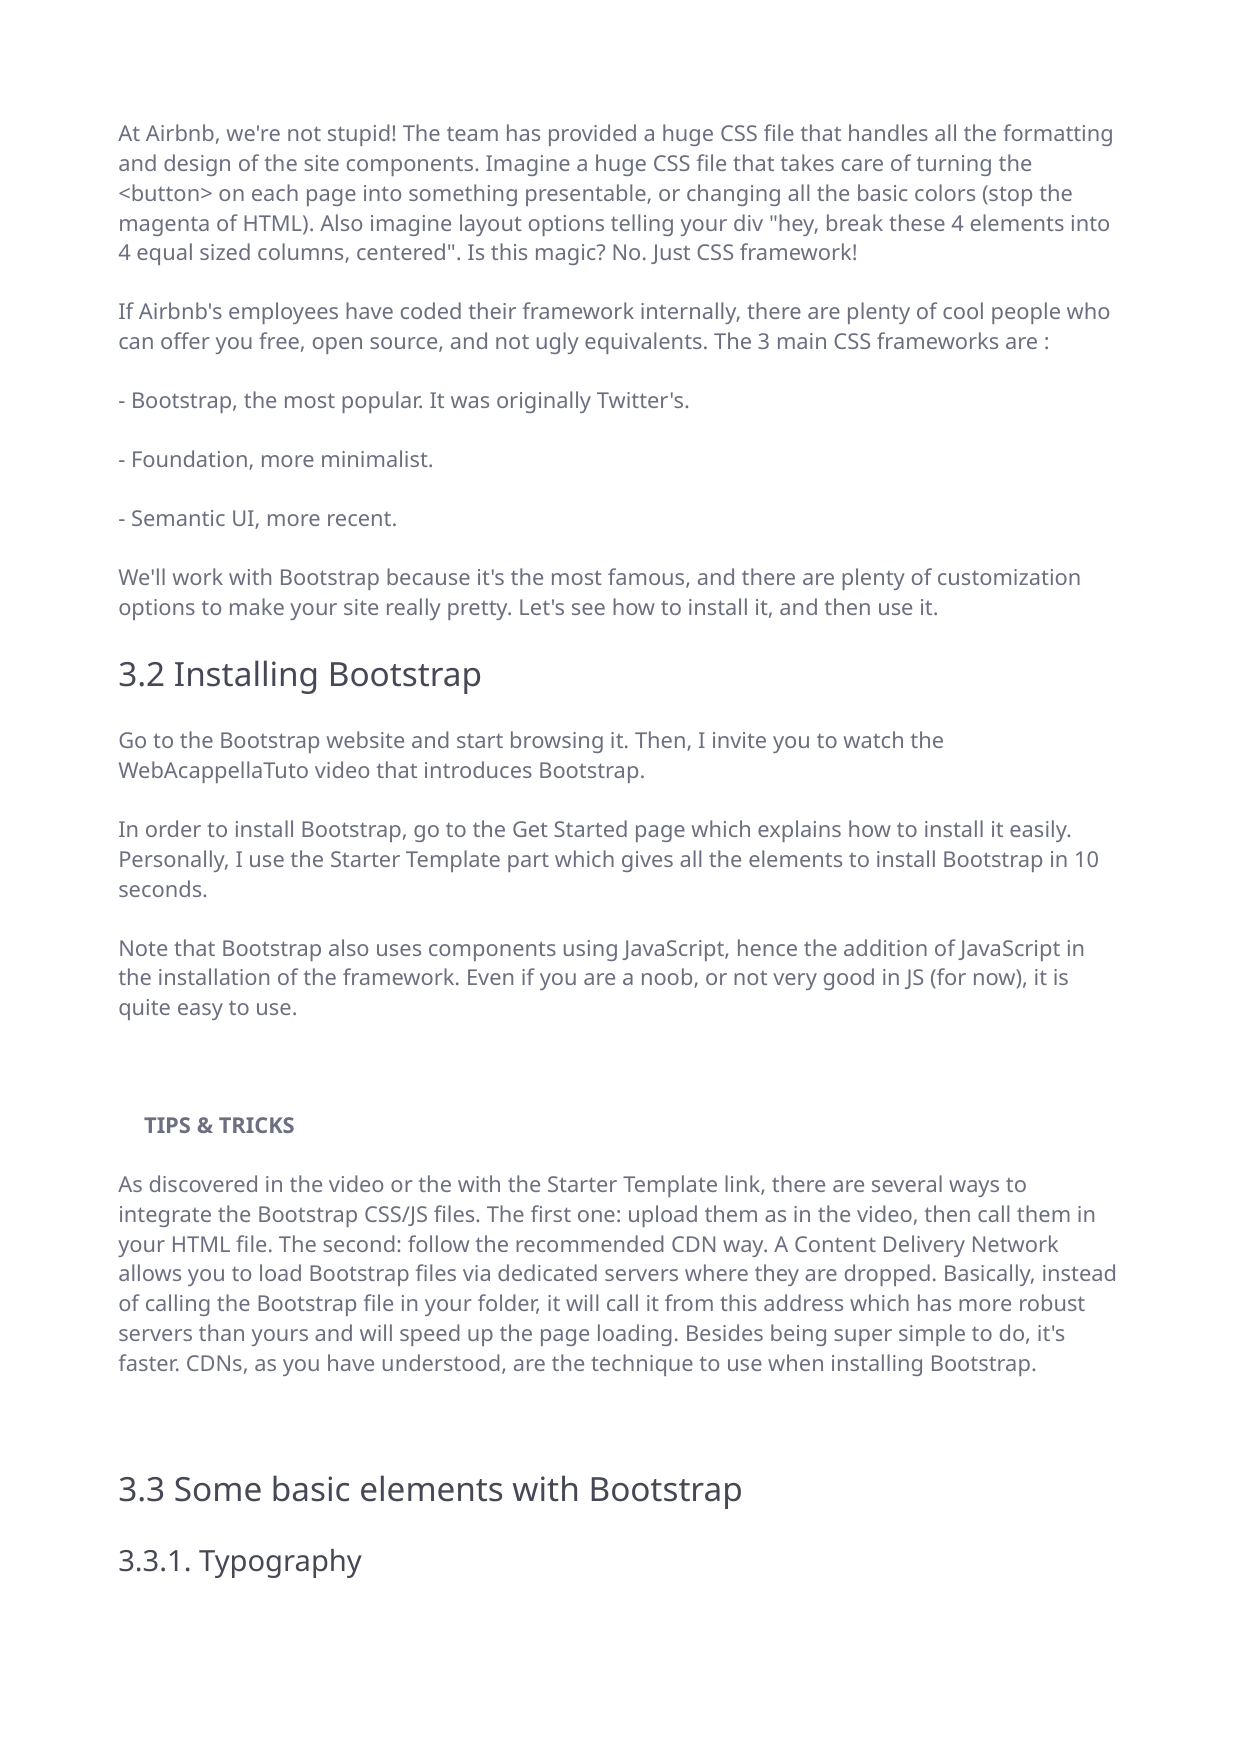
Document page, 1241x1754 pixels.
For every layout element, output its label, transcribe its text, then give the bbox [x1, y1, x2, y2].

subtitle - Semantic UI, more recent. [118, 503, 1122, 533]
subtitle If Airbnb's employees have coded their framework internally, there are plenty of cool people who can offer you free, open source, and not ugly equivalents. The 3 main CSS frameworks are : [118, 296, 1122, 356]
subtitle - Bootstrap, the most popular. It was originally Twitter's. [118, 385, 1122, 415]
subtitle At Airbnb, we're not stupid! The team has provided a huge CSS file that handles all the formatting and design of the site components. Imagine a huge CSS file that takes care of turning the <button> on each page into something presentable, or changing all the basic colors (stop the magenta of HTML). Also imagine layout options telling your div "hey, break these 4 elements into 4 equal sized columns, centered". Is this magic? No. Just CSS framework! [118, 118, 1122, 267]
subtitle Go to the Bootstrap website and start browsing it. Then, I invite you to watch the WebAcappellaTuto video that introduces Bootstrap. [118, 725, 1122, 785]
subtitle Note that Bootstrap also uses components using JavaScript, hence the addition of JavaScript in the installation of the framework. Even if you are a noob, or not very good in JS (for now), it is quite easy to use. [118, 932, 1122, 1022]
subtitle 3.2 Installing Bootstrap [118, 651, 1122, 696]
subtitle 🚀 TIPS & TRICKS [118, 1110, 1122, 1140]
subtitle As discovered in the video or the with the Starter Template link, there are several ways to integrate the Bootstrap CSS/JS files. The first one: upload them as in the video, then call them in your HTML file. The second: follow the recommended CDN way. A Content Delivery Network allows you to load Bootstrap files via dedicated servers where they are dropped. Basically, instead of calling the Bootstrap file in your folder, it will call it from this address which has more robust servers than yours and will speed up the page loading. Besides being super simple to do, it's faster. CDNs, as you have understood, are the technique to use when installing Bootstrap. [118, 1169, 1122, 1377]
subtitle 3.3 Some basic elements with Bootstrap [118, 1466, 1122, 1511]
subtitle - Foundation, more minimalist. [118, 444, 1122, 474]
subtitle We'll work with Bootstrap because it's the most famous, and there are plenty of customization options to make your site really pretty. Let's see how to install it, and then use it. [118, 562, 1122, 621]
subtitle In order to install Bootstrap, go to the Get Started page which explains how to install it easily. Personally, I use the Starter Template part which gives all the elements to install Bootstrap in 10 seconds. [118, 814, 1122, 903]
subtitle 3.3.1. Typography [118, 1540, 1122, 1580]
